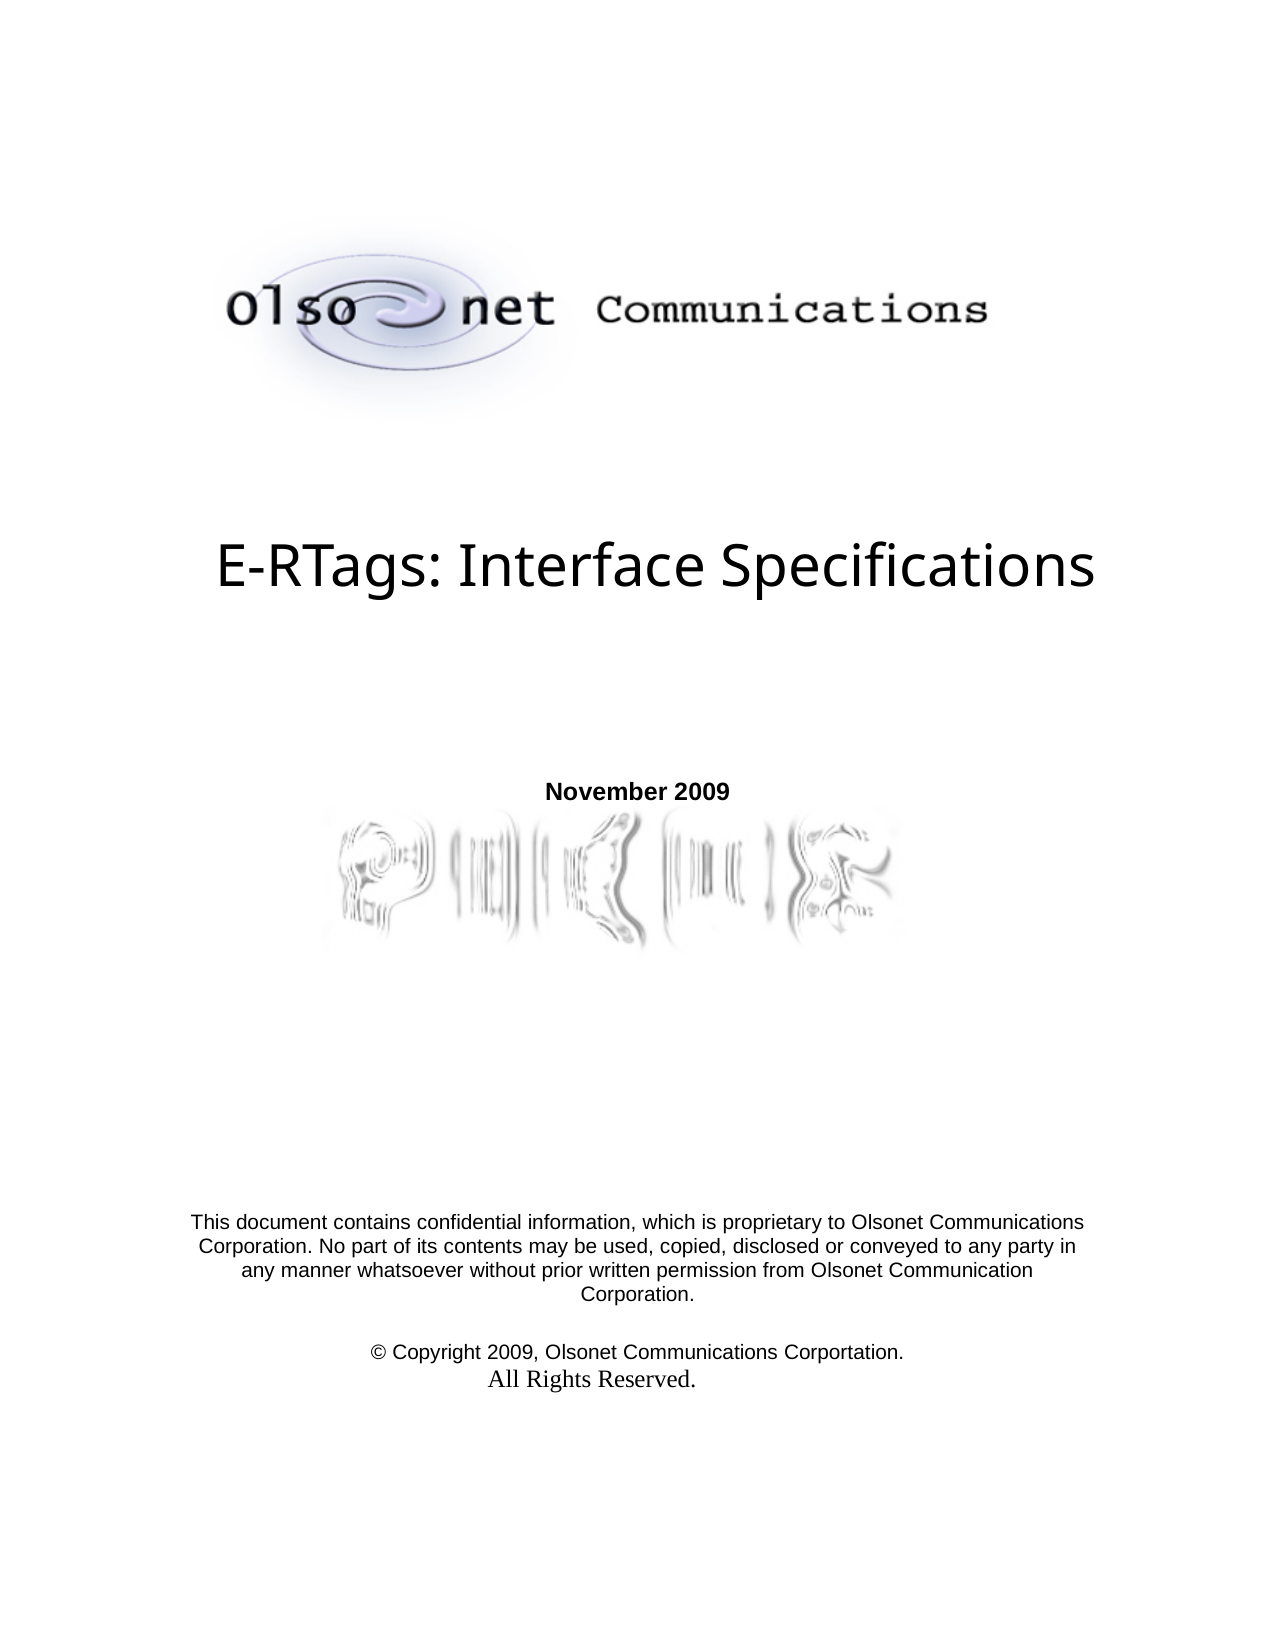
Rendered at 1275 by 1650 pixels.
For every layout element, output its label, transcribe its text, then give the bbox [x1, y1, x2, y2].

text This document contains confidential information, which is proprietary to Olsonet Communications Corporation. No part of its contents may be used, copied, disclosed or conveyed to any party in any manner whatsoever without prior written permission from Olsonet Communication Corporation. [187, 1210, 1087, 1306]
text © Copyright 2009, Olsonet Communications Corportation. [187, 1339, 1087, 1364]
picture [706, 785, 711, 797]
picture [301, 784, 924, 1016]
picture [633, 789, 639, 798]
text November 2009 [187, 777, 1087, 806]
picture [692, 785, 697, 797]
picture [204, 217, 996, 424]
text All Rights Reserved. [412, 1364, 1087, 1393]
picture [552, 784, 558, 795]
subtitle E-RTags: Interface Specifications [65, 524, 1190, 604]
text n Packet Format ith value 20202020202020202020202020202020202020202020202020202020202020202020202020202020202020202020202020202020202020202020202020202020 [187, 744, 1087, 777]
